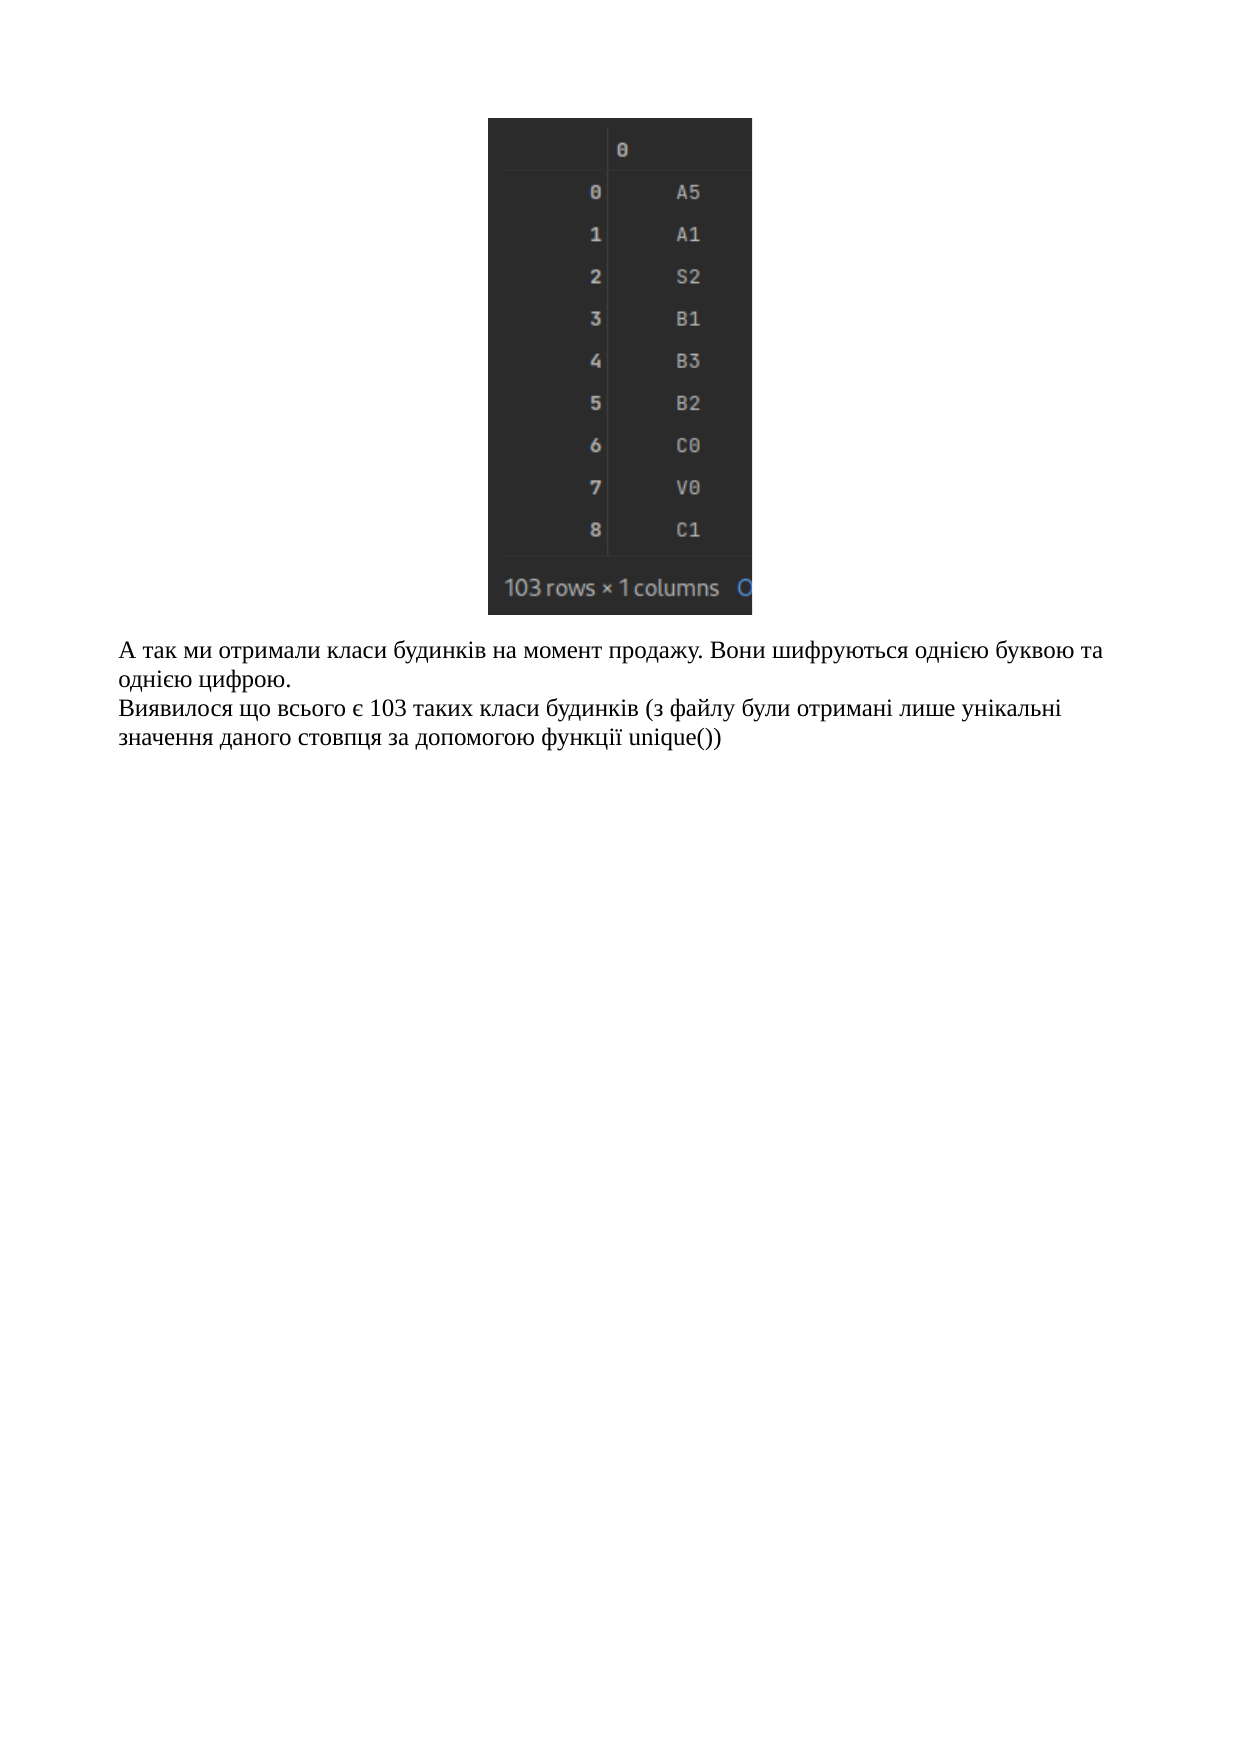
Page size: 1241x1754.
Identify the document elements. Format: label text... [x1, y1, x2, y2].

picture [488, 118, 753, 615]
text А так ми отримали класи будинків на момент продажу. Вони шифруються однією буквою та однією цифрою. [118, 636, 1122, 693]
text Виявилося що всього є 103 таких класи будинків (з файлу були отримані лише унікальні значення даного стовпця за допомогою функції unique()) [118, 693, 1122, 751]
